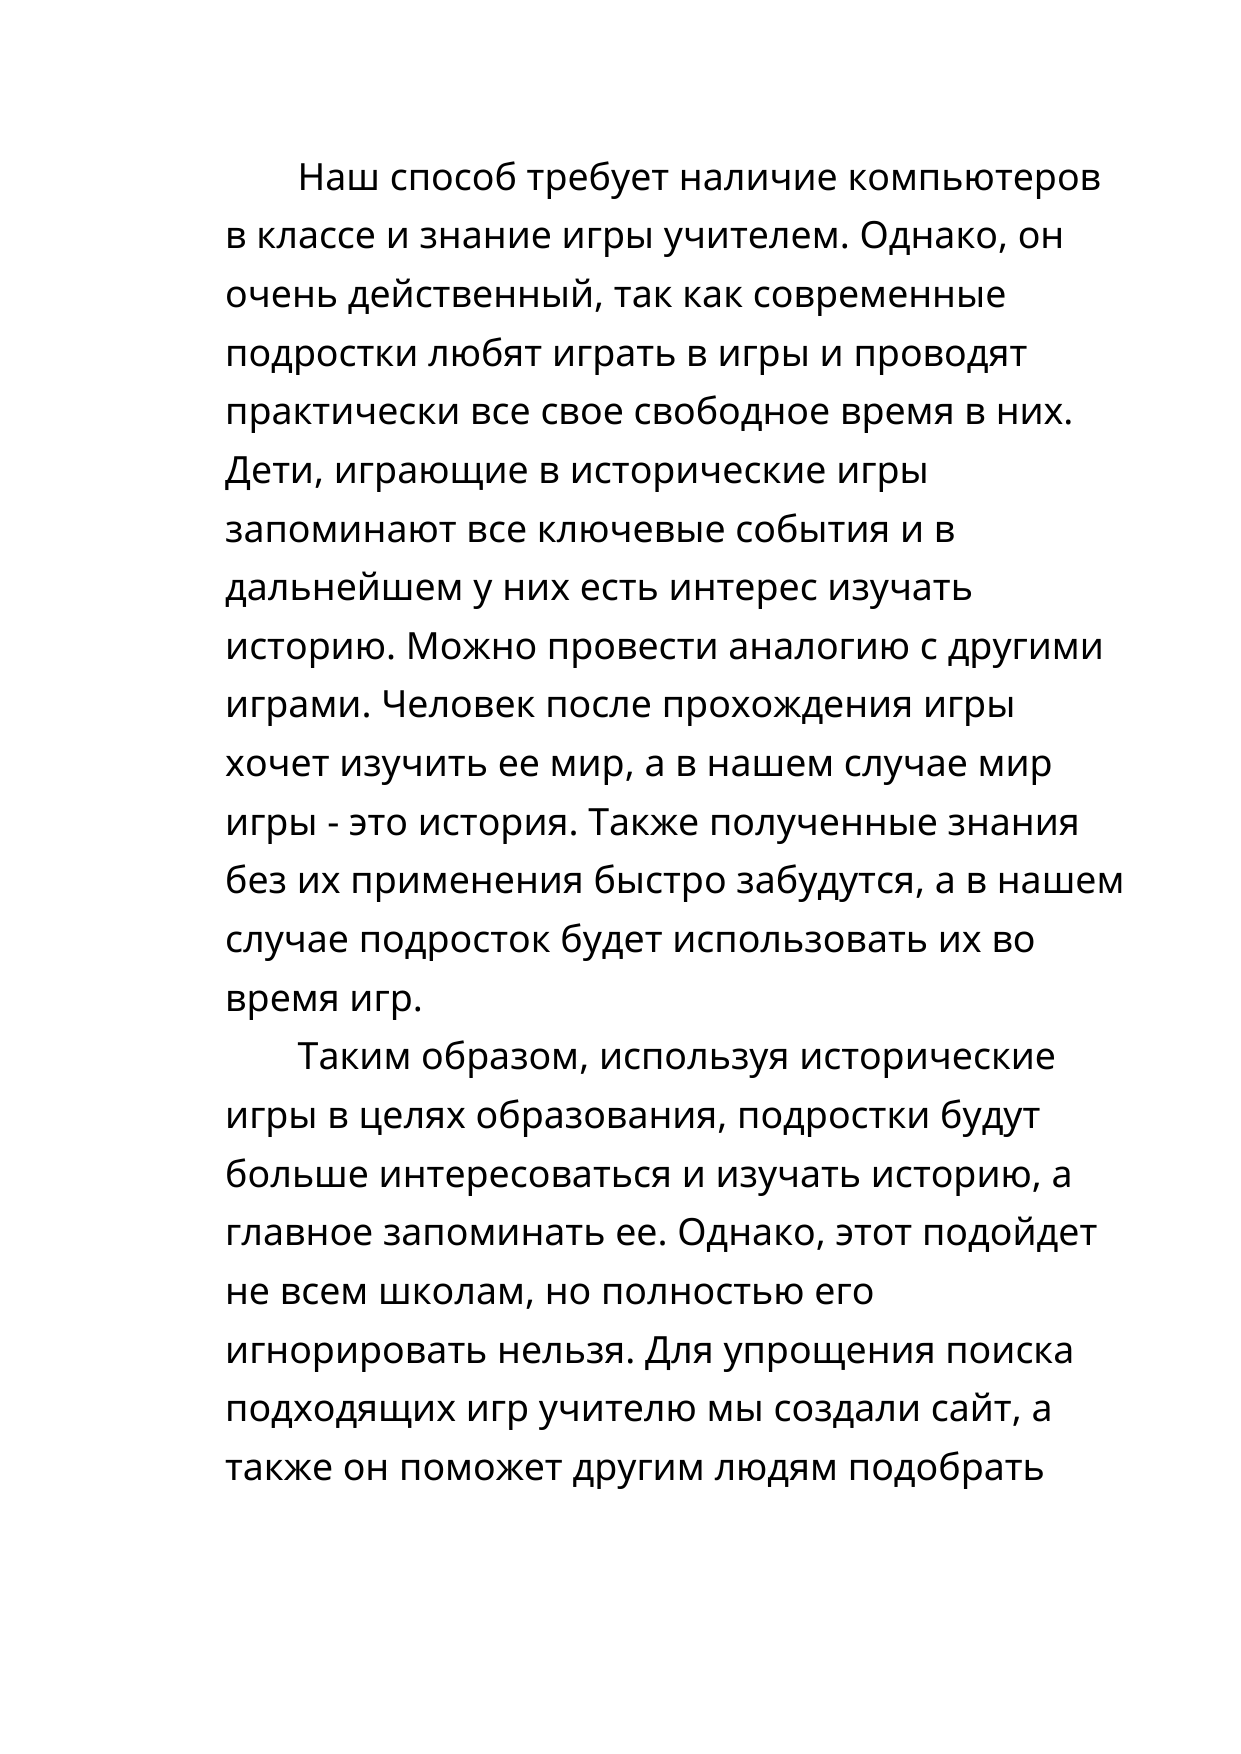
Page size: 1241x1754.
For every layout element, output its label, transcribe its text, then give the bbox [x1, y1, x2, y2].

list Таким образом, используя исторические игры в целях образования, подростки будут больше интересоваться и изучать историю, а главное запоминать ее. Однако, этот подойдет не всем школам, но полностью его игнорировать нельзя. Для упрощения поиска подходящих игр учителю мы создали сайт, а также он поможет другим людям подобрать [225, 1030, 1130, 1491]
list Наш способ требует наличие компьютеров в классе и знание игры учителем. Однако, он очень действенный, так как современные подростки любят играть в игры и проводят практически все свое свободное время в них. Дети, играющие в исторические игры запоминают все ключевые события и в дальнейшем у них есть интерес изучать историю. Можно провести аналогию с другими играми. Человек после прохождения игры хочет изучить ее мир, а в нашем случае мир игры - это история. Также полученные знания без их применения быстро забудутся, а в нашем случае подросток будет использовать их во время игр. [225, 150, 1130, 1022]
